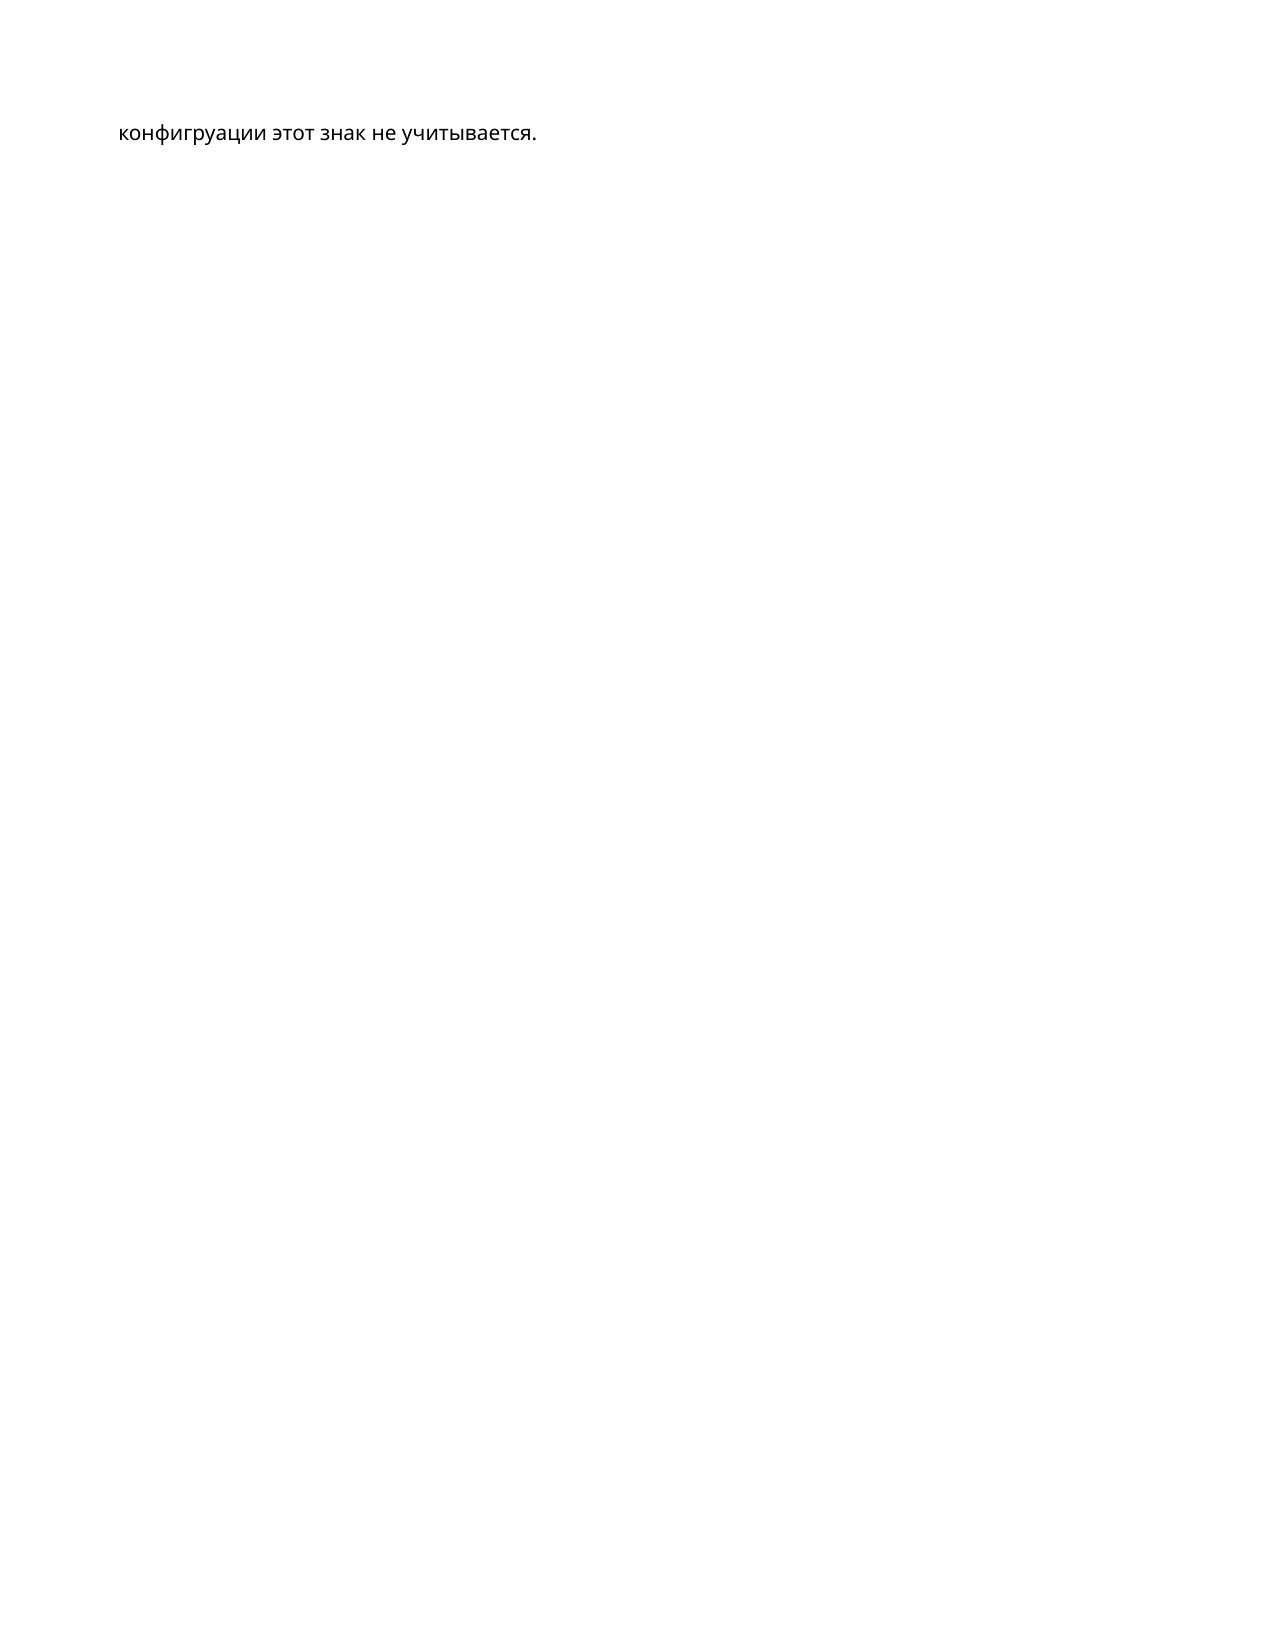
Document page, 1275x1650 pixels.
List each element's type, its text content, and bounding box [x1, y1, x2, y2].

text конфигруации этот знак не учитывается. [118, 118, 1157, 147]
